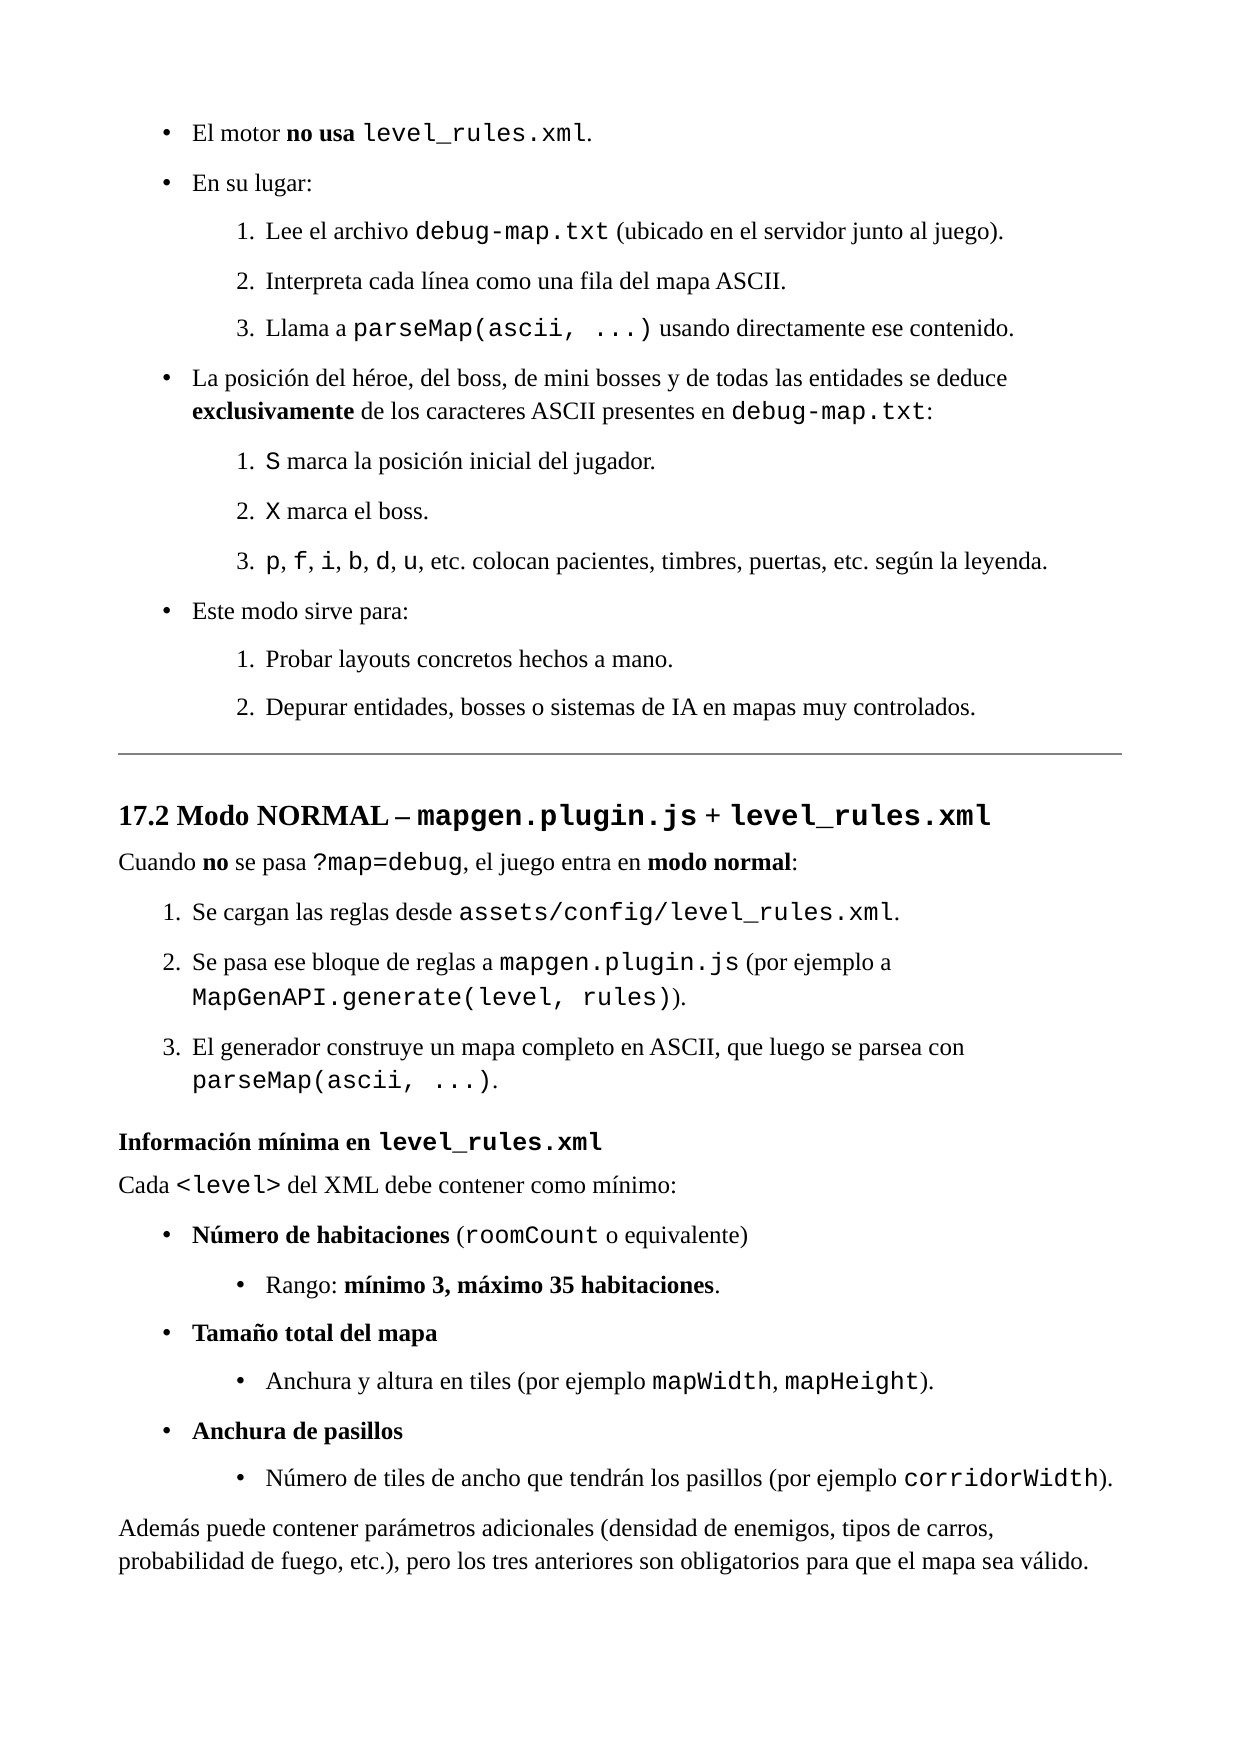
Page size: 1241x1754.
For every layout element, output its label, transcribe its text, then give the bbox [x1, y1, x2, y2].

text Cada <level> del XML debe contener como mínimo: [118, 1171, 1122, 1201]
list p, f, i, b, d, u, etc. colocan pacientes, timbres, puertas, etc. según la leyenda. [236, 546, 1122, 577]
text Cuando no se pasa ?map=debug, el juego entra en modo normal: [118, 847, 1122, 877]
list Número de tiles de ancho que tendrán los pasillos (por ejemplo corridorWidth). [236, 1463, 1122, 1494]
list Número de habitaciones (roomCount o equivalente) [162, 1221, 1122, 1251]
list Anchura y altura en tiles (por ejemplo mapWidth, mapHeight). [236, 1366, 1122, 1397]
list Se pasa ese bloque de reglas a mapgen.plugin.js (por ejemplo a MapGenAPI.generate(level, rules)). [162, 947, 1122, 1012]
list El generador construye un mapa completo en ASCII, que luego se parsea con parseMap(ascii, ...). [162, 1032, 1122, 1096]
list Probar layouts concretos hechos a mano. [236, 644, 1122, 673]
list Rango: mínimo 3, máximo 35 habitaciones. [236, 1271, 1122, 1299]
list Este modo sirve para: [162, 596, 1122, 625]
list Llama a parseMap(ascii, ...) usando directamente ese contenido. [236, 313, 1122, 344]
list La posición del héroe, del boss, de mini bosses y de todas las entidades se deduce exclusivamente de los caracteres ASCII presentes en debug-map.txt: [162, 363, 1122, 427]
list S marca la posición inicial del jugador. [236, 446, 1122, 477]
text Además puede contener parámetros adicionales (densidad de enemigos, tipos de carros, probabilidad de fuego, etc.), pero los tres anteriores son obligatorios para que el mapa sea válido. [118, 1513, 1122, 1575]
subtitle 17.2 Modo NORMAL – mapgen.plugin.js + level_rules.xml [118, 798, 1122, 834]
list Depurar entidades, bosses o sistemas de IA en mapas muy controlados. [236, 692, 1122, 720]
subtitle Información mínima en level_rules.xml [118, 1127, 1122, 1158]
list El motor no usa level_rules.xml. [162, 118, 1122, 149]
list Se cargan las reglas desde assets/config/level_rules.xml. [162, 897, 1122, 927]
list Interpreta cada línea como una fila del mapa ASCII. [236, 266, 1122, 294]
list Anchura de pasillos [162, 1416, 1122, 1444]
list X marca el boss. [236, 496, 1122, 527]
list Tamaño total del mapa [162, 1318, 1122, 1347]
list En su lugar: [162, 168, 1122, 197]
list Lee el archivo debug-map.txt (ubicado en el servidor junto al juego). [236, 216, 1122, 247]
